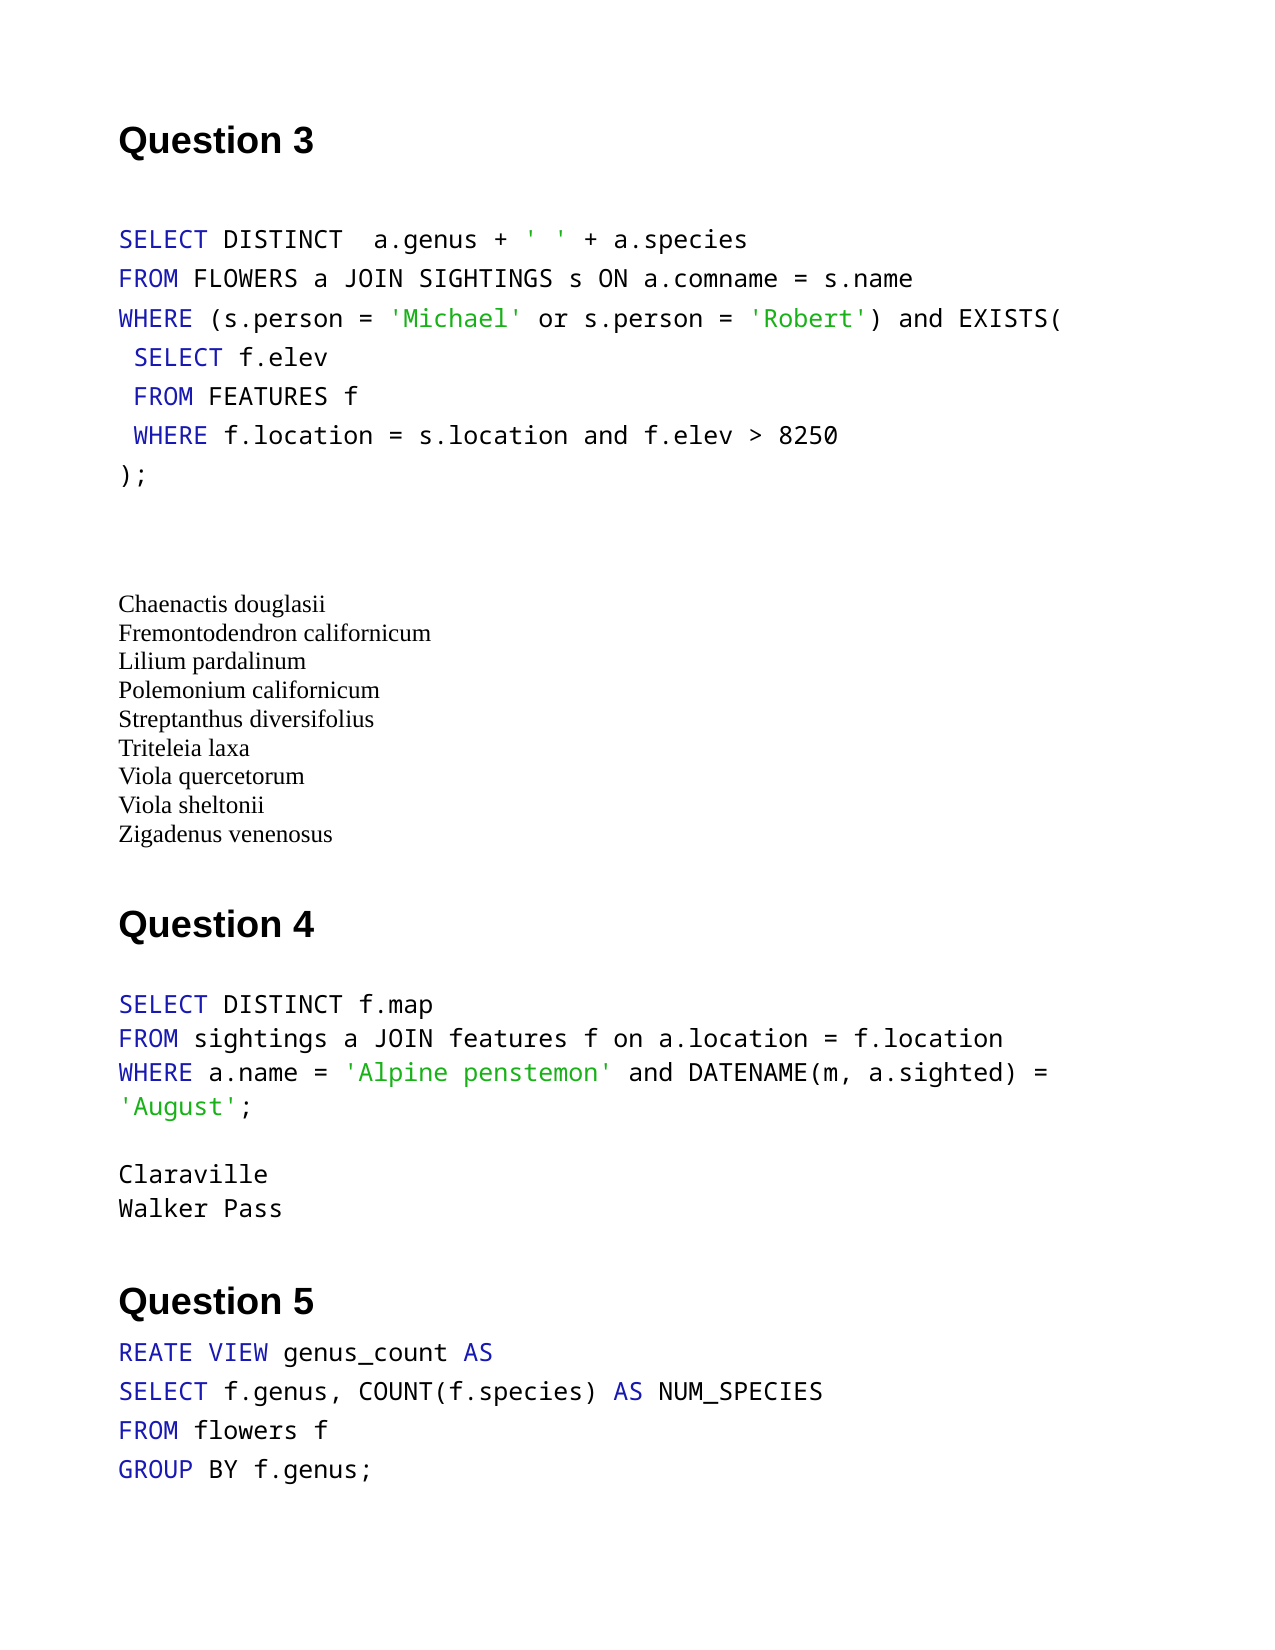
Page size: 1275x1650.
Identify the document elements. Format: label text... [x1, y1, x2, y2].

text Walker Pass [118, 1191, 1157, 1225]
text Viola quercetorum [118, 761, 1157, 790]
subtitle Question 4 [118, 901, 1157, 945]
text REATE VIEW genus_count AS SELECT f.genus, COUNT(f.species) AS NUM_SPECIES FROM flowers f GROUP BY f.genus; [118, 1335, 1157, 1525]
subtitle Question 3 [118, 118, 1157, 162]
text Fremontodendron californicum [118, 618, 1157, 646]
subtitle Question 5 [118, 1278, 1157, 1322]
text Chaenactis douglasii [118, 589, 1157, 618]
text Viola sheltonii [118, 790, 1157, 819]
text Triteleia laxa [118, 733, 1157, 761]
text Streptanthus diversifolius [118, 704, 1157, 733]
text SELECT DISTINCT a.genus + ' ' + a.species FROM FLOWERS a JOIN SIGHTINGS s ON a.comname = s.name WHERE (s.person = 'Michael' or s.person = 'Robert') and EXISTS( SELECT f.elev FROM FEATURES f WHERE f.location = s.location and f.elev > 8250 ); [118, 222, 1157, 569]
text Polemonium californicum [118, 675, 1157, 704]
text Zigadenus venenosus [118, 819, 1157, 848]
text Lilium pardalinum [118, 646, 1157, 675]
text SELECT DISTINCT f.map FROM sightings a JOIN features f on a.location = f.location WHERE a.name = 'Alpine penstemon' and DATENAME(m, a.sighted) = 'August'; Claraville [118, 958, 1157, 1191]
